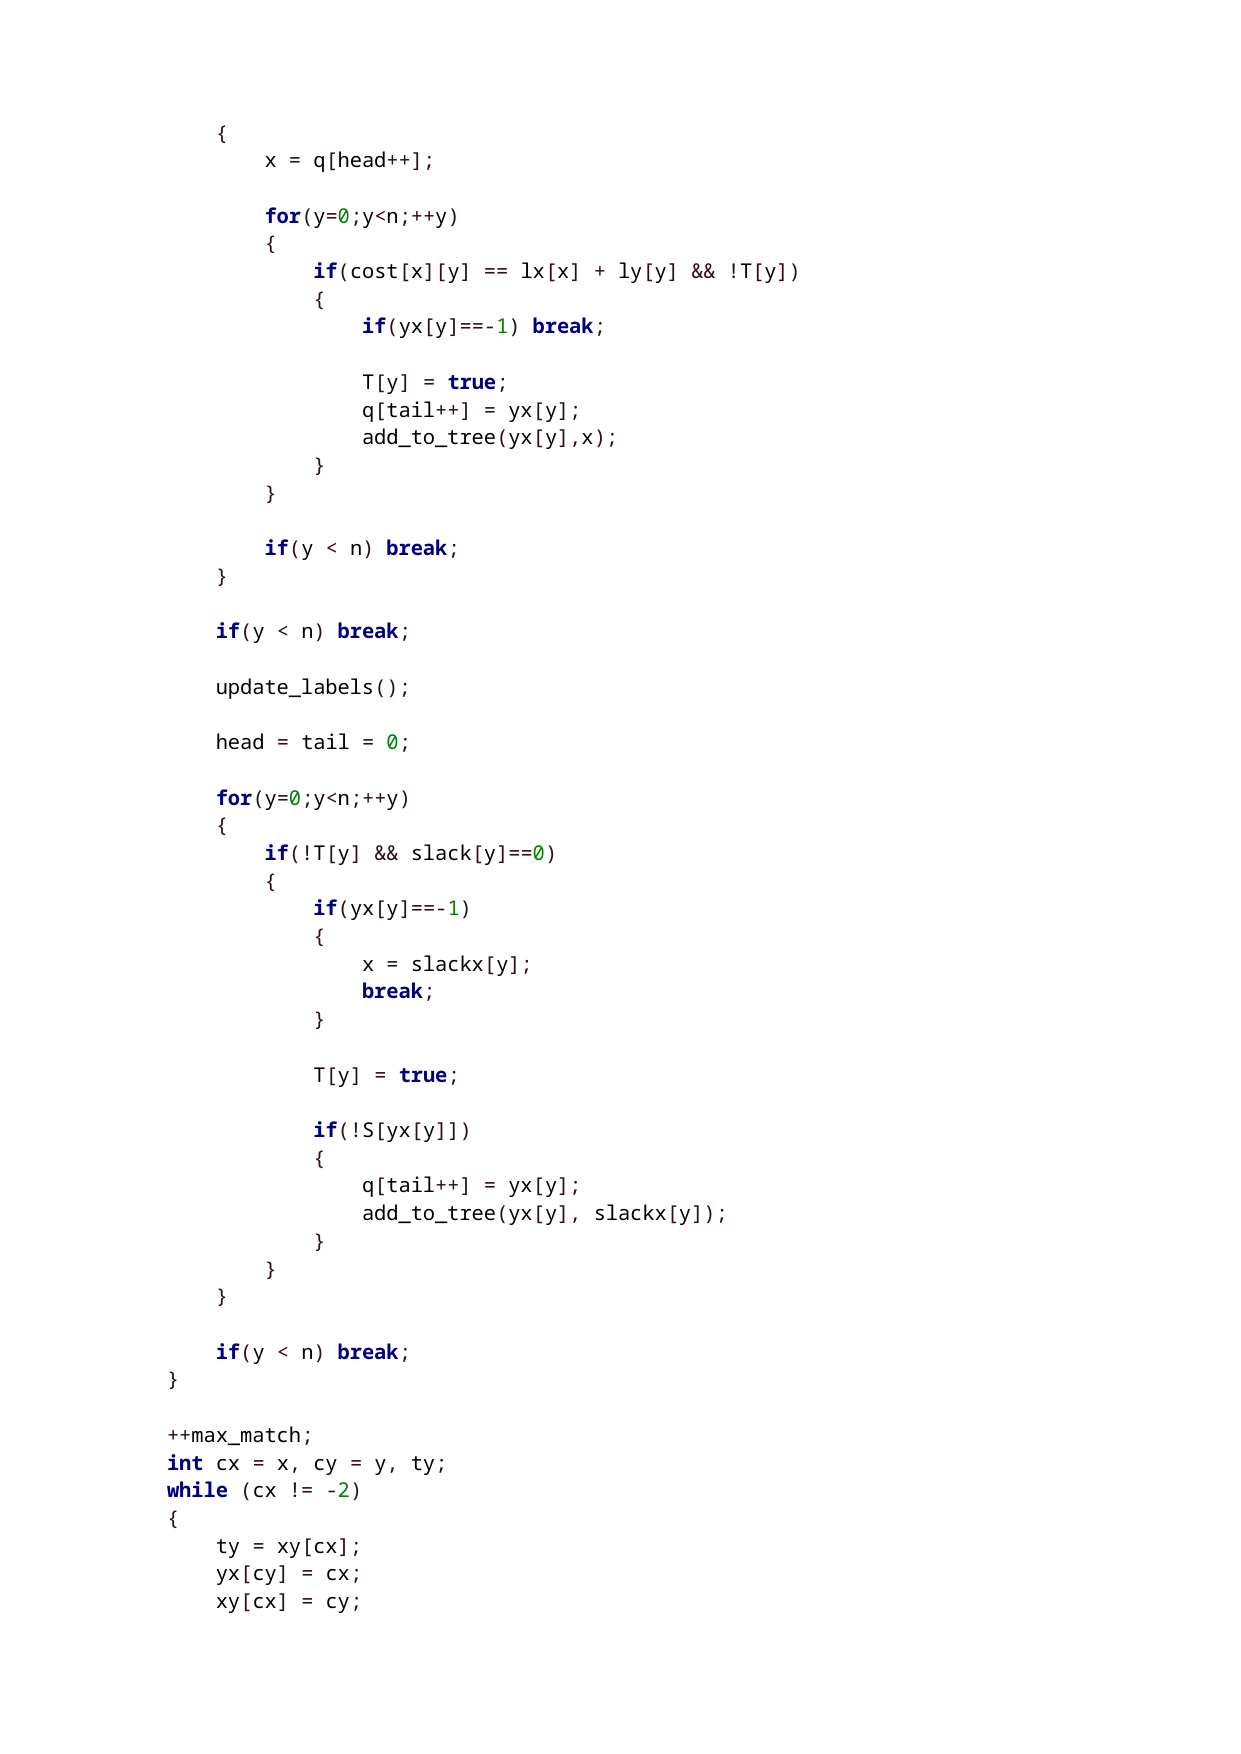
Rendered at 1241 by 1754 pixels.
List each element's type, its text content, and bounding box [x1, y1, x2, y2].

text { x = q[head++]; for(y=0;y<n;++y) { if(cost[x][y] == lx[x] + ly[y] && !T[y]) { if(yx[y]==-1) break; T[y] = true; q[tail++] = yx[y]; add_to_tree(yx[y],x); } } if(y < n) break; } if(y < n) break; update_labels(); head = tail = 0; for(y=0;y<n;++y) { if(!T[y] && slack[y]==0) { if(yx[y]==-1) { x = slackx[y]; break; } T[y] = true; if(!S[yx[y]]) { q[tail++] = yx[y]; add_to_tree(yx[y], slackx[y]); } } } if(y < n) break; } ++max_match; int cx = x, cy = y, ty; while (cx != -2) { ty = xy[cx]; yx[cy] = cx; xy[cx] = cy; [118, 118, 1139, 1614]
